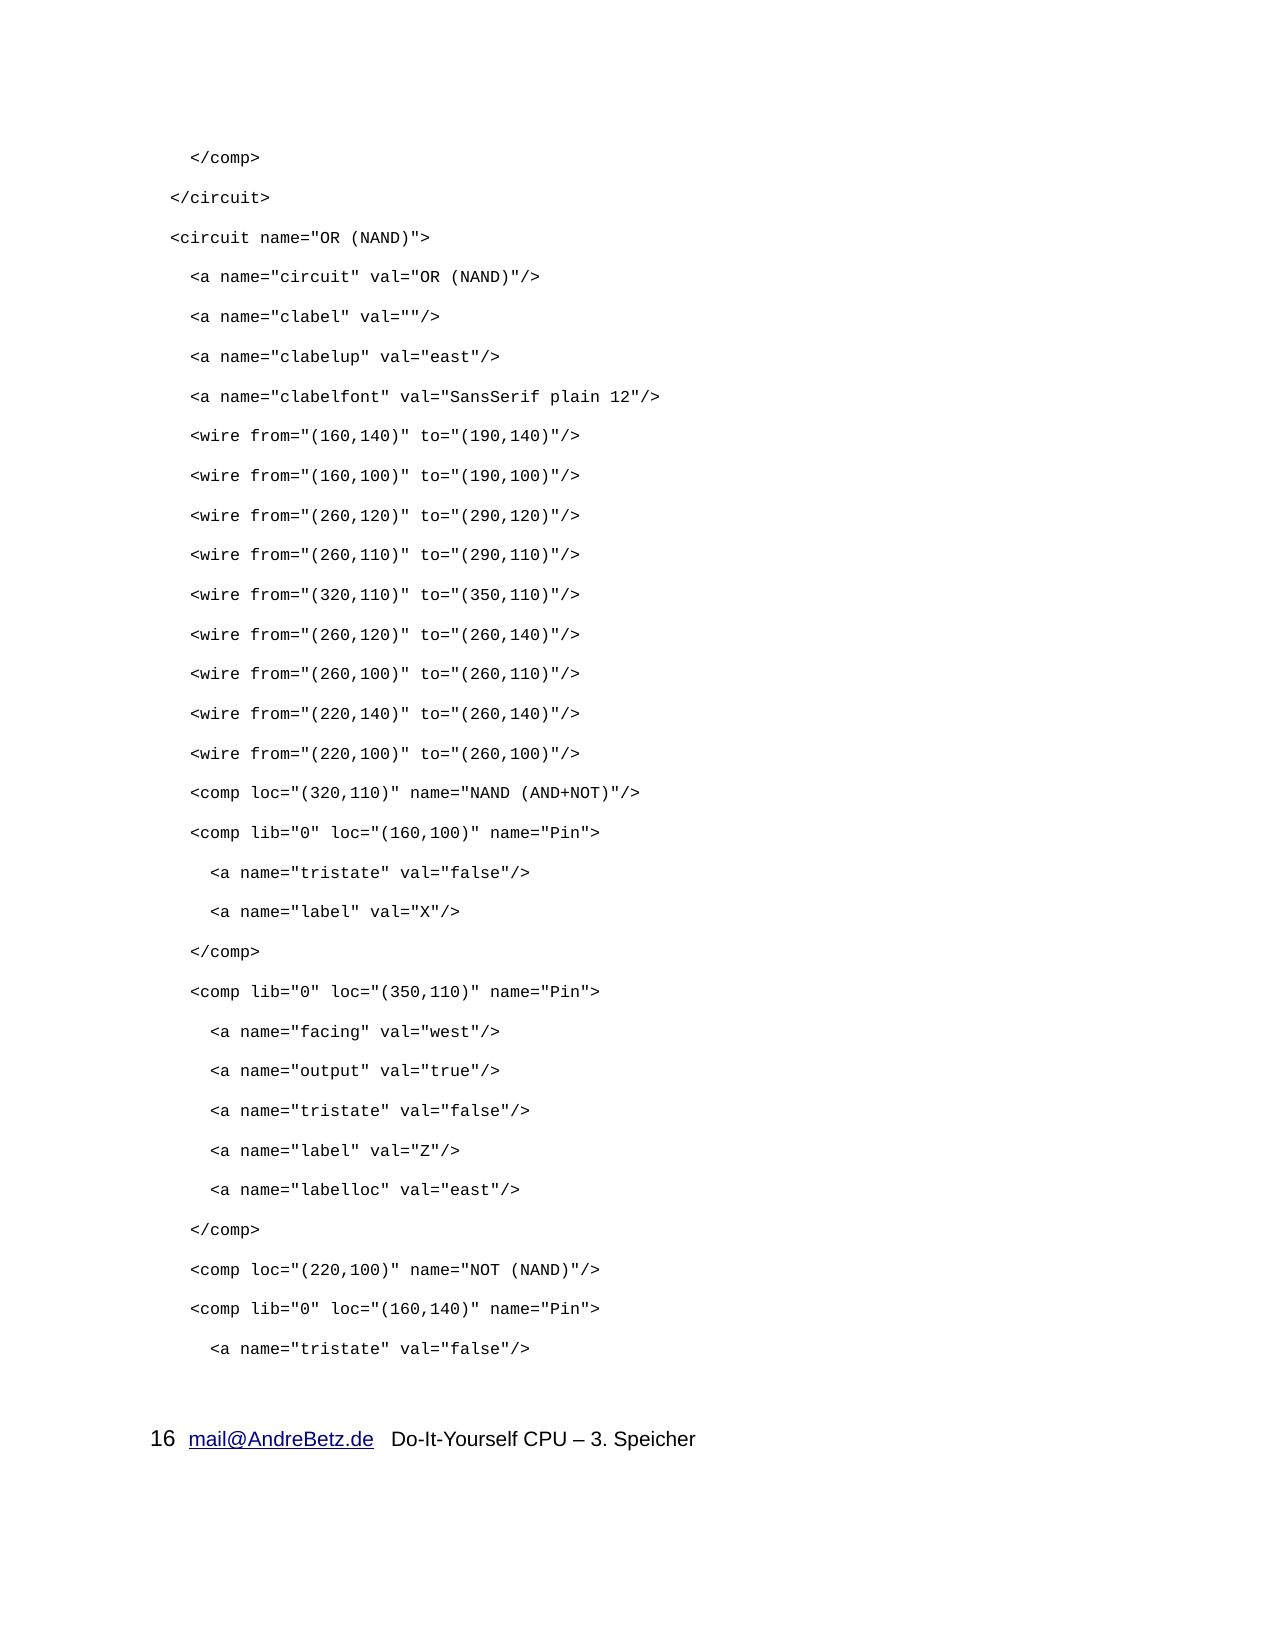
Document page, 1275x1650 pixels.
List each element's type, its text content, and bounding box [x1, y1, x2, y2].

text </comp> [150, 944, 1125, 963]
text <wire from="(160,100)" to="(190,100)"/> [150, 467, 1125, 486]
text </circuit> [150, 190, 1125, 208]
text <comp loc="(320,110)" name="NAND (AND+NOT)"/> [150, 785, 1125, 804]
text <a name="tristate" val="false"/> [150, 1102, 1125, 1121]
text </comp> [150, 150, 1125, 169]
text <a name="facing" val="west"/> [150, 1023, 1125, 1042]
text <a name="label" val="Z"/> [150, 1142, 1125, 1161]
text <a name="clabelfont" val="SansSerif plain 12"/> [150, 388, 1125, 407]
text <comp loc="(220,100)" name="NOT (NAND)"/> [150, 1261, 1125, 1280]
text <a name="labelloc" val="east"/> [150, 1182, 1125, 1201]
text <a name="output" val="true"/> [150, 1063, 1125, 1082]
text <a name="tristate" val="false"/> [150, 1341, 1125, 1359]
text <a name="clabelup" val="east"/> [150, 348, 1125, 367]
text <comp lib="0" loc="(350,110)" name="Pin"> [150, 983, 1125, 1002]
text <comp lib="0" loc="(160,140)" name="Pin"> [150, 1301, 1125, 1320]
text <wire from="(260,110)" to="(290,110)"/> [150, 547, 1125, 566]
text <circuit name="OR (NAND)"> [150, 229, 1125, 248]
text <comp lib="0" loc="(160,100)" name="Pin"> [150, 825, 1125, 843]
text <wire from="(220,140)" to="(260,140)"/> [150, 706, 1125, 724]
text <a name="clabel" val=""/> [150, 309, 1125, 328]
text <wire from="(160,140)" to="(190,140)"/> [150, 428, 1125, 447]
text <a name="circuit" val="OR (NAND)"/> [150, 269, 1125, 288]
text <wire from="(320,110)" to="(350,110)"/> [150, 587, 1125, 605]
text <wire from="(260,120)" to="(290,120)"/> [150, 507, 1125, 526]
text <a name="tristate" val="false"/> [150, 864, 1125, 883]
text <wire from="(220,100)" to="(260,100)"/> [150, 745, 1125, 764]
text </comp> [150, 1222, 1125, 1240]
text <wire from="(260,120)" to="(260,140)"/> [150, 626, 1125, 645]
text <a name="label" val="X"/> [150, 904, 1125, 923]
text <wire from="(260,100)" to="(260,110)"/> [150, 666, 1125, 685]
